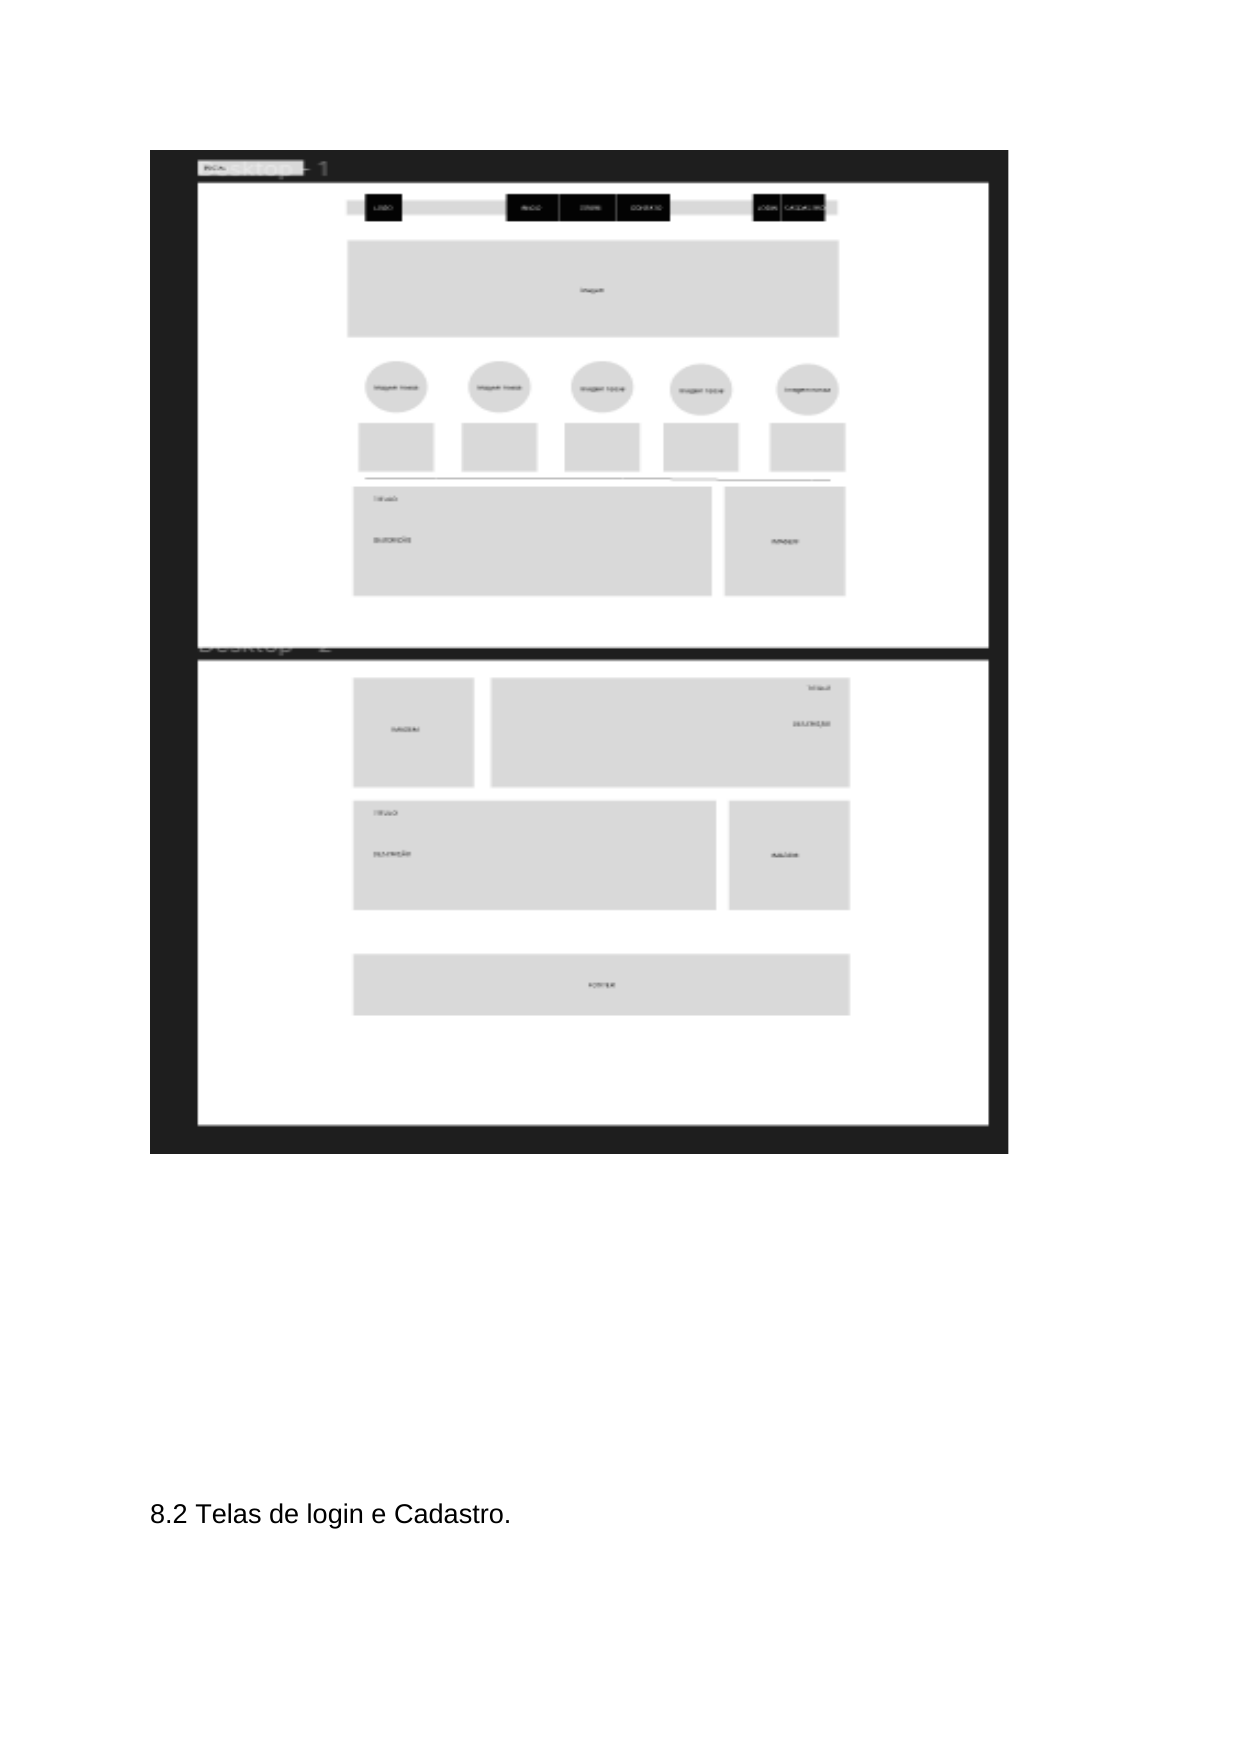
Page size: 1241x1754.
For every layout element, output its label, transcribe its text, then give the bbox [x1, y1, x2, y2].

text 8.2 Telas de login e Cadastro. [150, 1498, 1090, 1530]
